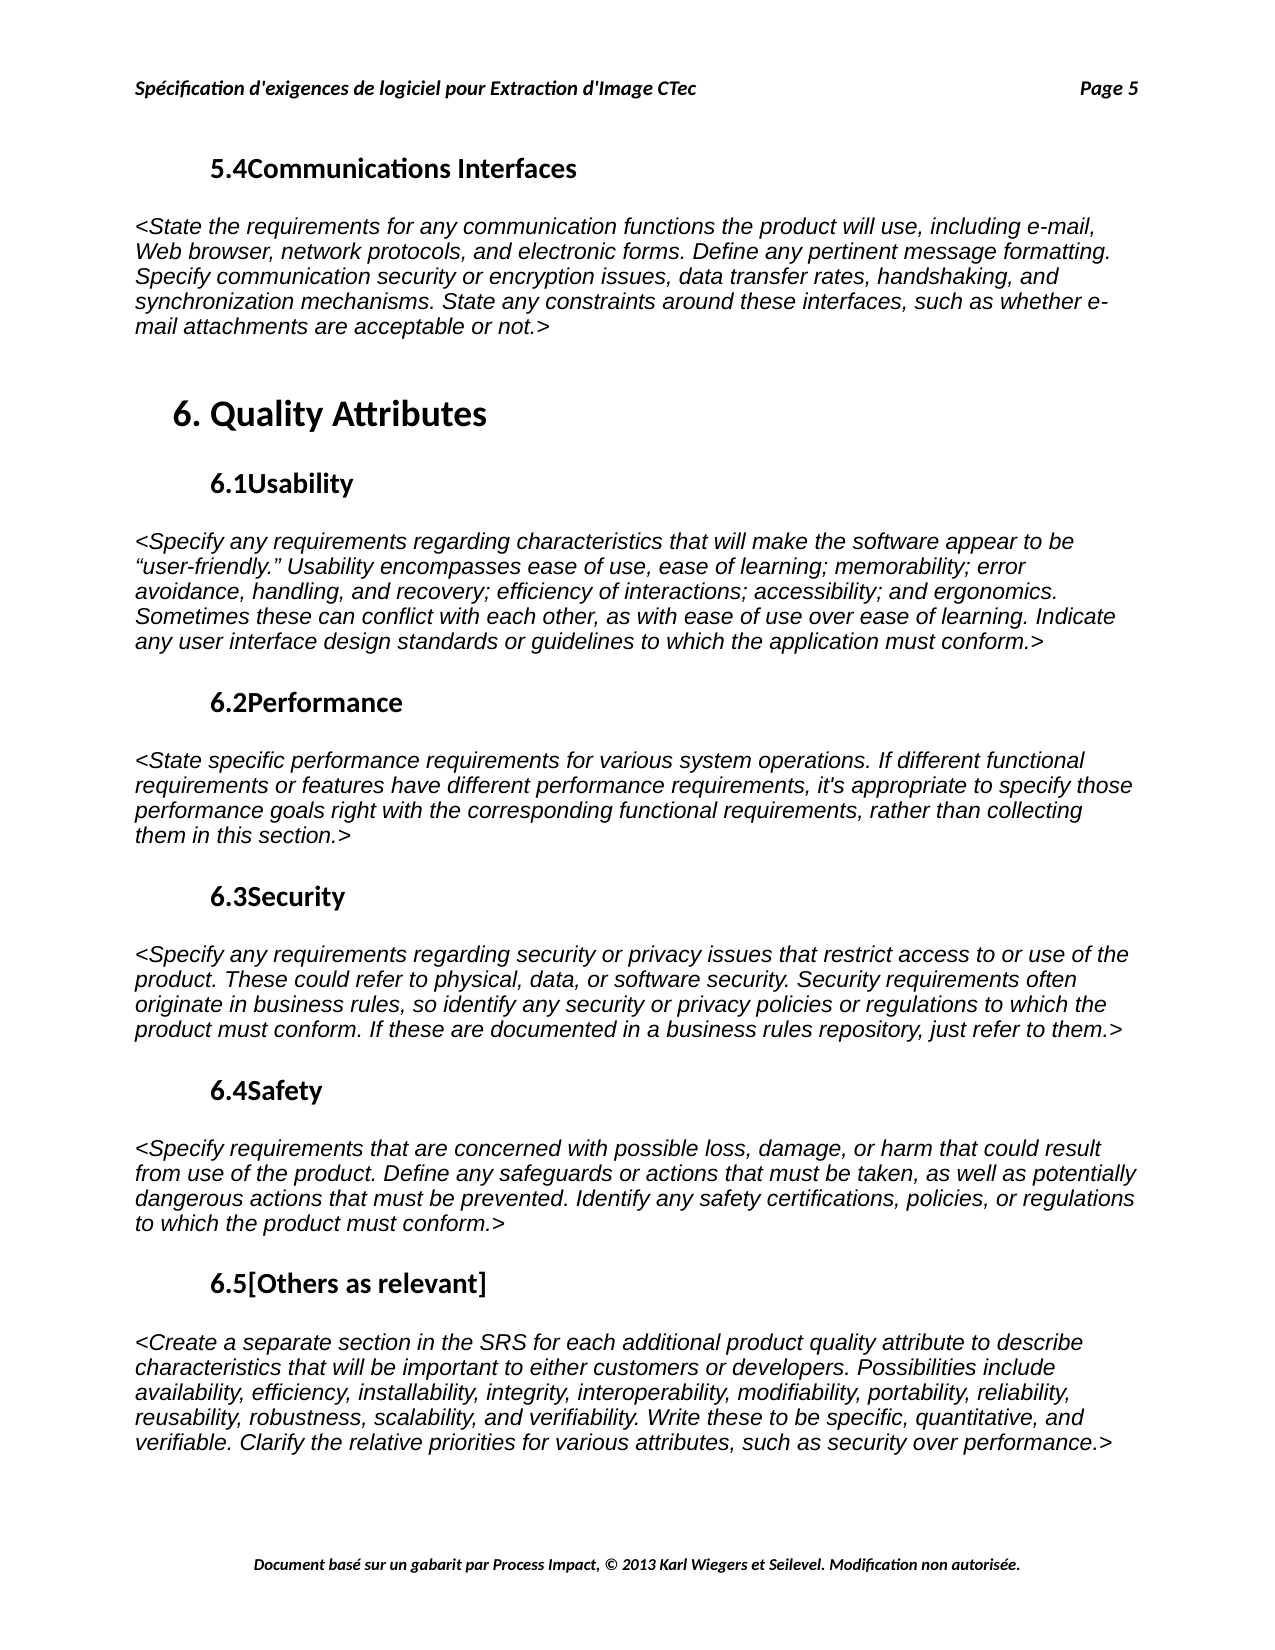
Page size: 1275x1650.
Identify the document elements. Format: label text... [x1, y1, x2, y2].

subtitle Safety [210, 1072, 1140, 1107]
subtitle Usability [210, 465, 1140, 500]
subtitle Performance [210, 684, 1140, 719]
text <State specific performance requirements for various system operations. If different functional requirements or features have different performance requirements, it's appropriate to specify those performance goals right with the corresponding functional requirements, rather than collecting them in this section.> [135, 748, 1140, 848]
text <Create a separate section in the SRS for each additional product quality attribute to describe characteristics that will be important to either customers or developers. Possibilities include availability, efficiency, installability, integrity, interoperability, modifiability, portability, reliability, reusability, robustness, scalability, and verifiability. Write these to be specific, quantitative, and verifiable. Clarify the relative priorities for various attributes, such as security over performance.> [135, 1330, 1140, 1455]
subtitle [Others as relevant] [210, 1266, 1140, 1301]
subtitle Communications Interfaces [210, 150, 1140, 186]
text <State the requirements for any communication functions the product will use, including e-mail, Web browser, network protocols, and electronic forms. Define any pertinent message formatting. Specify communication security or encryption issues, data transfer rates, handshaking, and synchronization mechanisms. State any constraints around these interfaces, such as whether e-mail attachments are acceptable or not.> [135, 215, 1140, 340]
text <Specify any requirements regarding security or privacy issues that restrict access to or use of the product. These could refer to physical, data, or software security. Security requirements often originate in business rules, so identify any security or privacy policies or regulations to which the product must conform. If these are documented in a business rules repository, just refer to them.> [135, 942, 1140, 1042]
subtitle Quality Attributes [172, 390, 1140, 436]
text <Specify any requirements regarding characteristics that will make the software appear to be “user-friendly.” Usability encompasses ease of use, ease of learning; memorability; error avoidance, handling, and recovery; efficiency of interactions; accessibility; and ergonomics. Sometimes these can conflict with each other, as with ease of use over ease of learning. Indicate any user interface design standards or guidelines to which the application must conform.> [135, 529, 1140, 654]
text <Specify requirements that are concerned with possible loss, damage, or harm that could result from use of the product. Define any safeguards or actions that must be taken, as well as potentially dangerous actions that must be prevented. Identify any safety certifications, policies, or regulations to which the product must conform.> [135, 1136, 1140, 1236]
subtitle Security [210, 878, 1140, 913]
